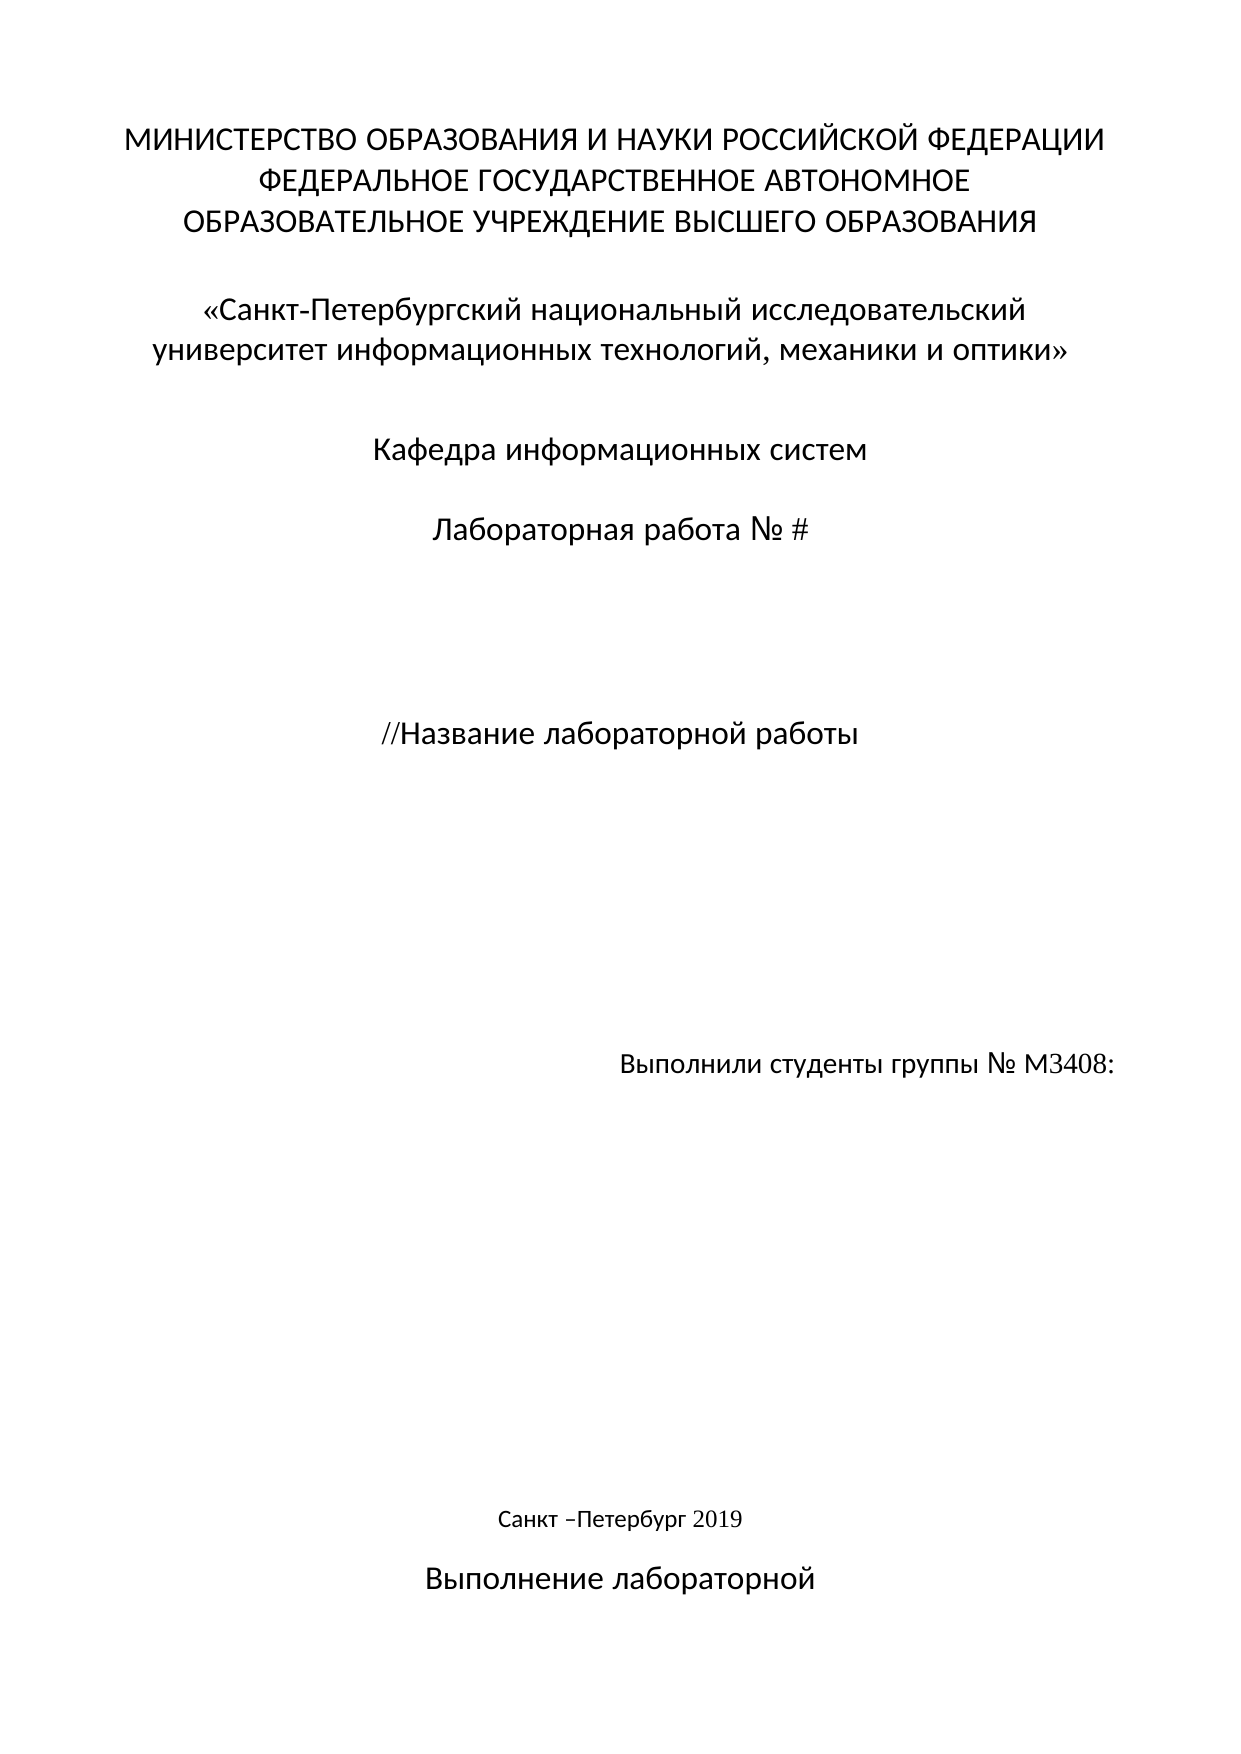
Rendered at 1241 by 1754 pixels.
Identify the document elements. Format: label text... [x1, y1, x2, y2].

text Лабораторная работа № # [118, 504, 1122, 550]
text «Санкт-Петербургский национальный исследовательский университет информационных технологий, механики и оптики» [118, 288, 1110, 369]
text Кафедра информационных систем [118, 428, 1122, 469]
text Санкт –Петербург 2019 [118, 1503, 1122, 1534]
text Выполнение лабораторной [118, 1557, 1122, 1598]
text Выполнили студенты группы № М3408: [118, 1042, 1122, 1082]
text МИНИСТЕРСТВО ОБРАЗОВАНИЯ И НАУКИ РОССИЙСКОЙ ФЕДЕРАЦИИ ФЕДЕРАЛЬНОЕ ГОСУДАРСТВЕННОЕ АВТОНОМНОЕ ОБРАЗОВАТЕЛЬНОЕ УЧРЕЖДЕНИЕ ВЫСШЕГО ОБРАЗОВАНИЯ [118, 118, 1110, 240]
text //Название лабораторной работы [118, 712, 1122, 753]
